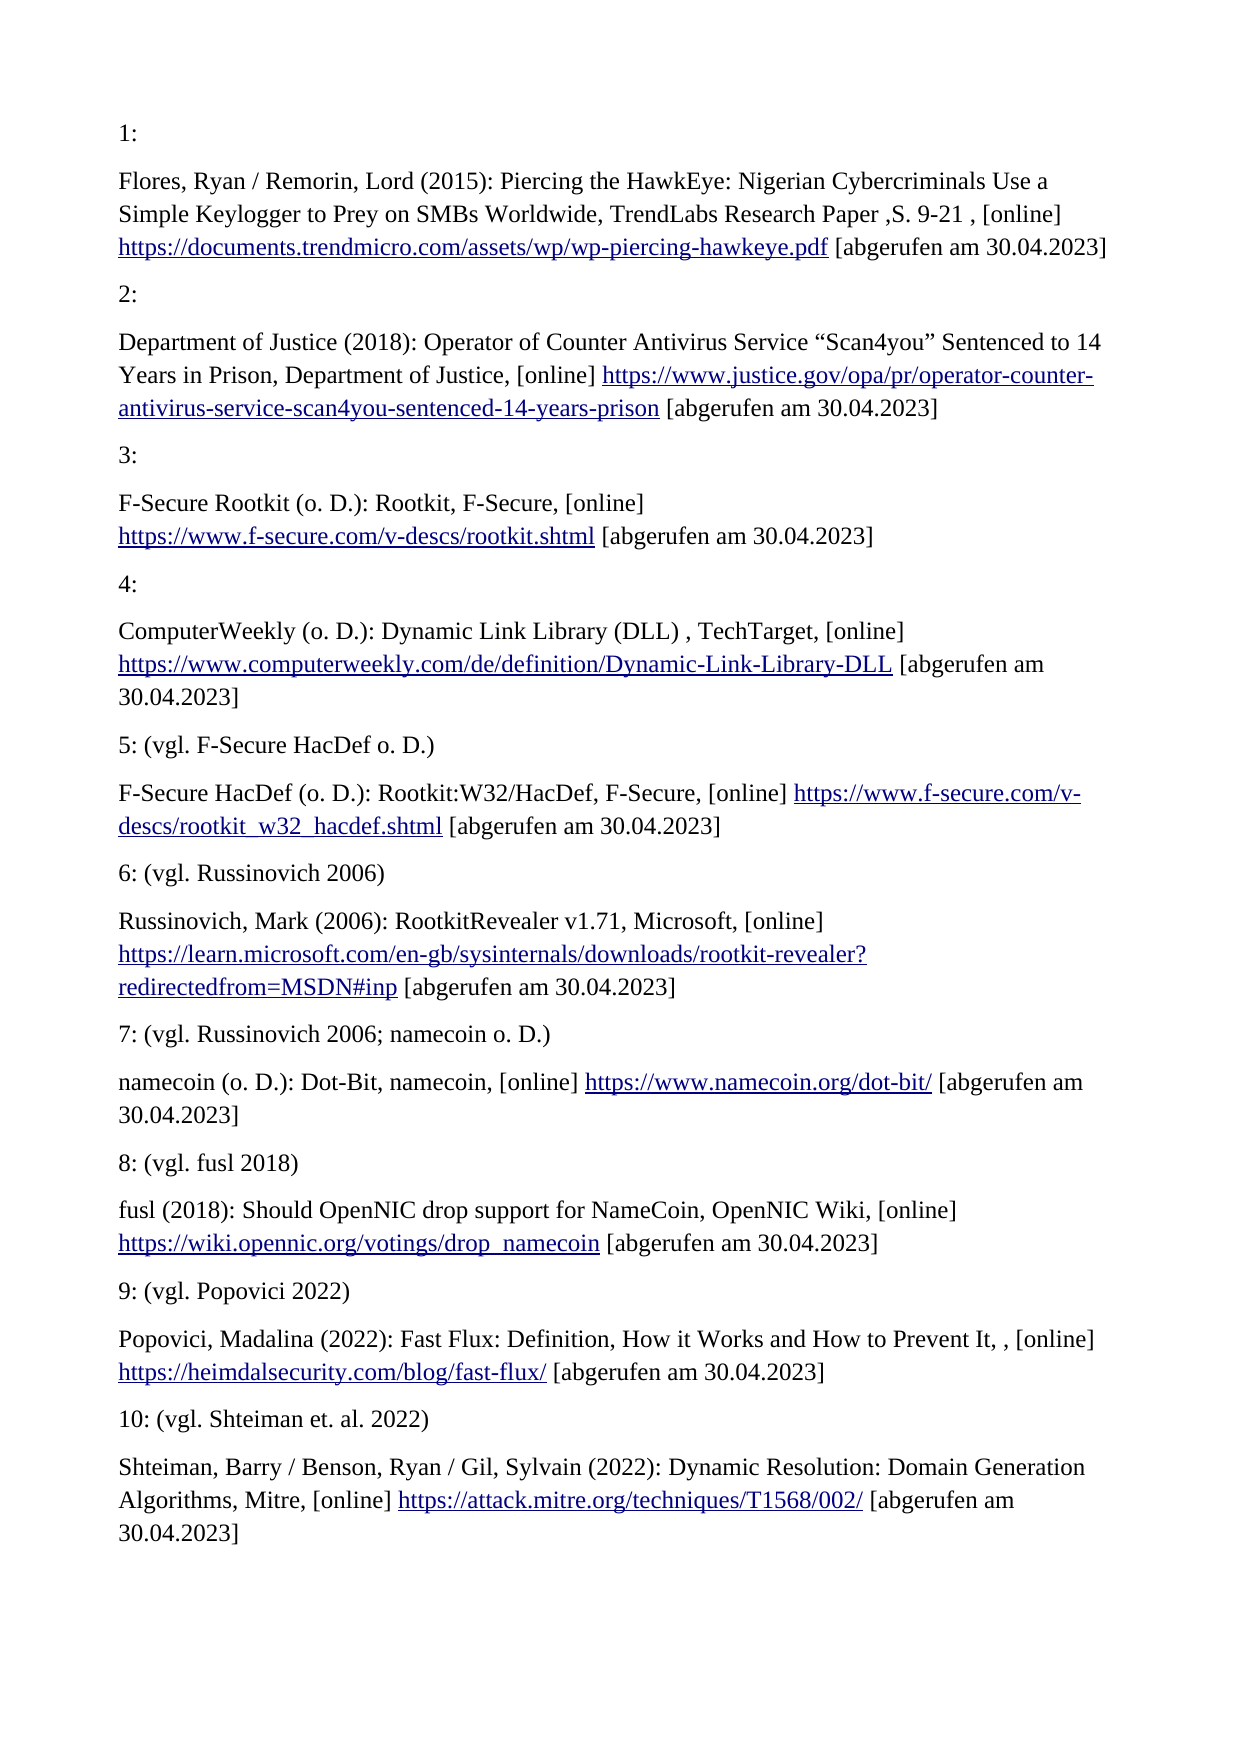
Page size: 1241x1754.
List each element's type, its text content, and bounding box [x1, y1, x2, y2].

text 2: [118, 279, 1122, 308]
text Department of Justice (2018): Operator of Counter Antivirus Service “Scan4you” Sentenced to 14 Years in Prison, Department of Justice, [online] https://www.justice.gov/opa/pr/operator-counter-antivirus-service-scan4you-sentenced-14-years-prison [abgerufen am 30.04.2023] [118, 327, 1122, 422]
text F-Secure Rootkit (o. D.): Rootkit, F-Secure, [online] https://www.f-secure.com/v-descs/rootkit.shtml [abgerufen am 30.04.2023] [118, 488, 1122, 550]
text 9: (vgl. Popovici 2022) [118, 1276, 1122, 1305]
text 4: [118, 569, 1122, 598]
text fusl (2018): Should OpenNIC drop support for NameCoin, OpenNIC Wiki, [online] https://wiki.opennic.org/votings/drop_namecoin [abgerufen am 30.04.2023] [118, 1195, 1122, 1257]
text 3: [118, 441, 1122, 469]
text Flores, Ryan / Remorin, Lord (2015): Piercing the HawkEye: Nigerian Cybercriminals Use a Simple Keylogger to Prey on SMBs Worldwide, TrendLabs Research Paper ,S. 9-21 , [online] https://documents.trendmicro.com/assets/wp/wp-piercing-hawkeye.pdf [abgerufen am 30.04.2023] [118, 166, 1122, 261]
text 10: (vgl. Shteiman et. al. 2022) [118, 1404, 1122, 1433]
text 6: (vgl. Russinovich 2006) [118, 858, 1122, 887]
text 5: (vgl. F-Secure HacDef o. D.) [118, 730, 1122, 759]
text ComputerWeekly (o. D.): Dynamic Link Library (DLL) , TechTarget, [online] https://www.computerweekly.com/de/definition/Dynamic-Link-Library-DLL [abgerufen am 30.04.2023] [118, 616, 1122, 711]
text namecoin (o. D.): Dot-Bit, namecoin, [online] https://www.namecoin.org/dot-bit/ [abgerufen am 30.04.2023] [118, 1067, 1122, 1129]
text Russinovich, Mark (2006): RootkitRevealer v1.71, Microsoft, [online] https://learn.microsoft.com/en-gb/sysinternals/downloads/rootkit-revealer?redirectedfrom=MSDN#inp [abgerufen am 30.04.2023] [118, 906, 1122, 1001]
text 7: (vgl. Russinovich 2006; namecoin o. D.) [118, 1019, 1122, 1048]
text F-Secure HacDef (o. D.): Rootkit:W32/HacDef, F-Secure, [online] https://www.f-secure.com/v-descs/rootkit_w32_hacdef.shtml [abgerufen am 30.04.2023] [118, 778, 1122, 839]
text 1: [118, 118, 1122, 147]
text Popovici, Madalina (2022): Fast Flux: Definition, How it Works and How to Prevent It, , [online] https://heimdalsecurity.com/blog/fast-flux/ [abgerufen am 30.04.2023] [118, 1324, 1122, 1385]
text 8: (vgl. fusl 2018) [118, 1148, 1122, 1177]
text Shteiman, Barry / Benson, Ryan / Gil, Sylvain (2022): Dynamic Resolution: Domain Generation Algorithms, Mitre, [online] https://attack.mitre.org/techniques/T1568/002/ [abgerufen am 30.04.2023] [118, 1452, 1122, 1547]
